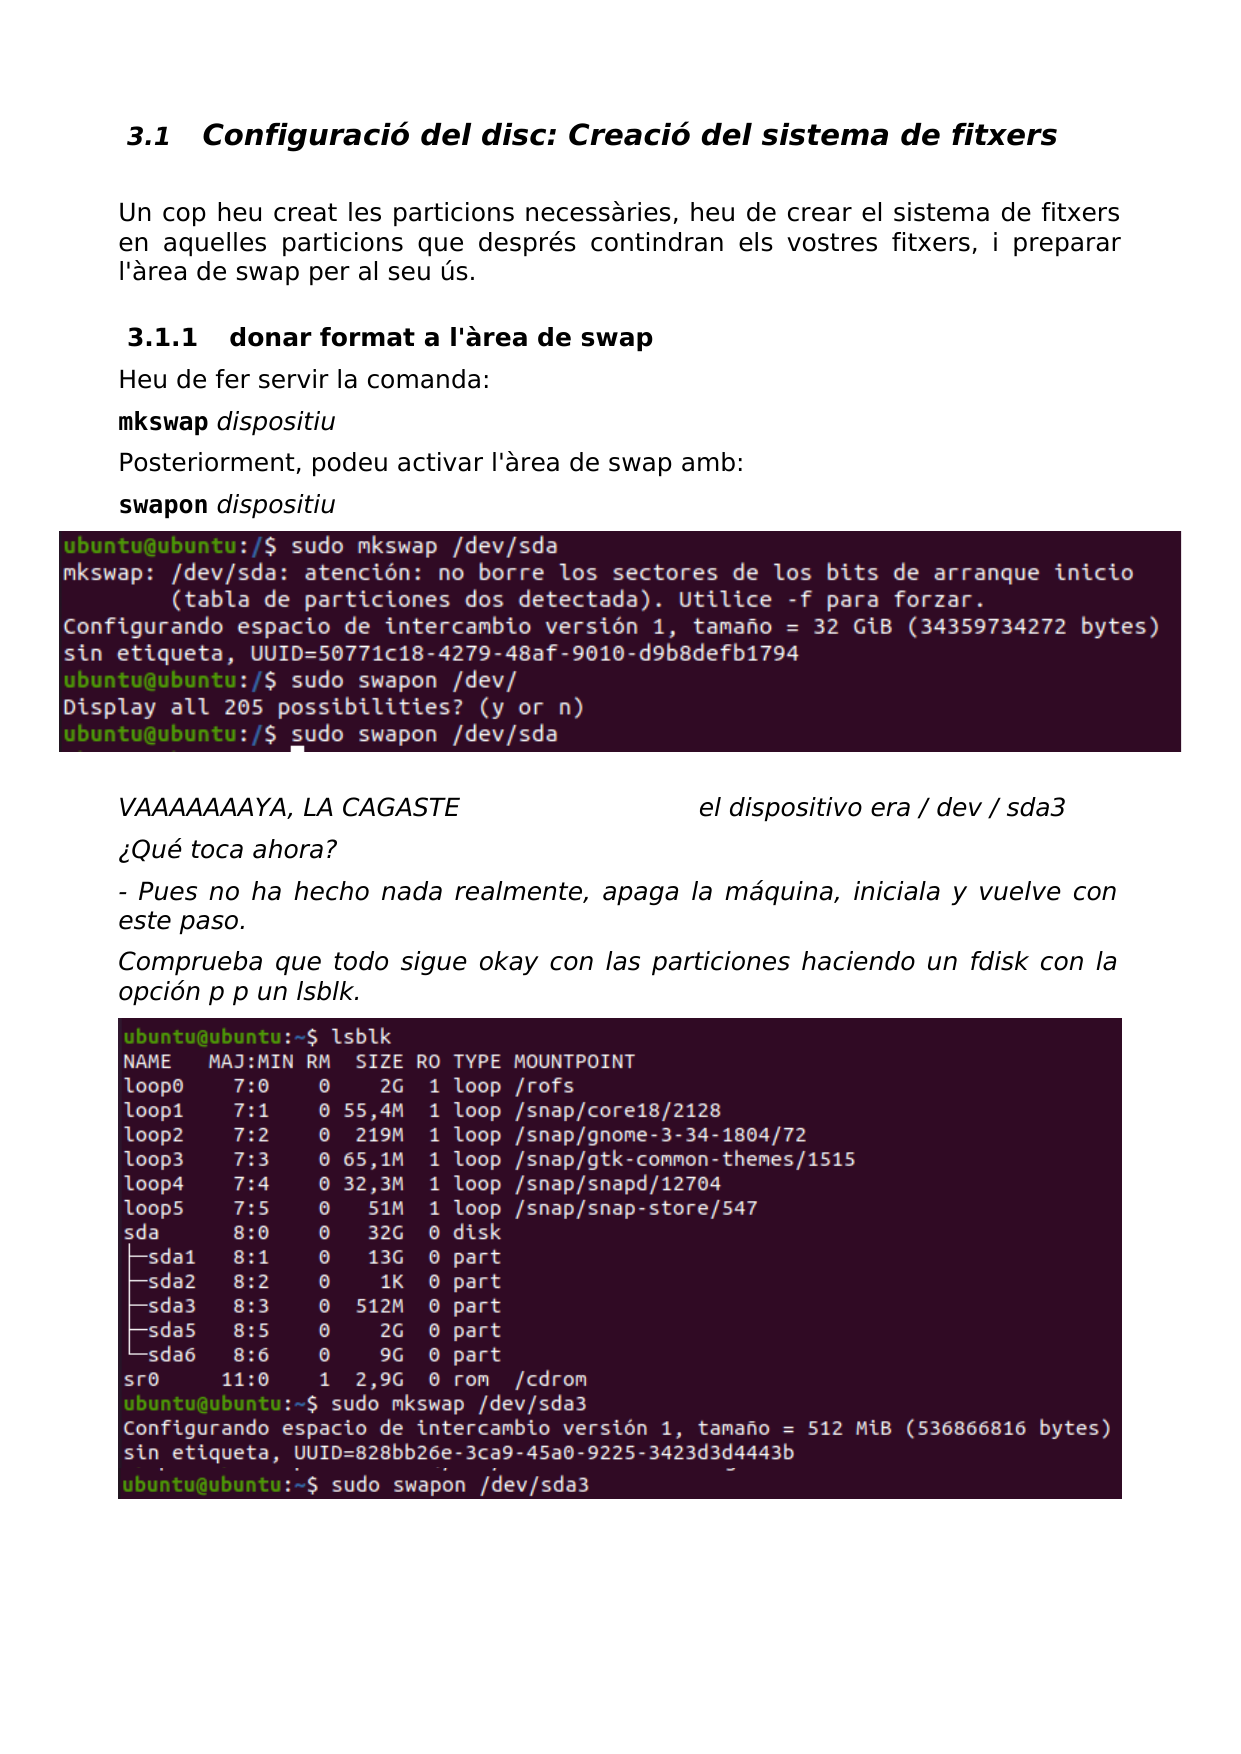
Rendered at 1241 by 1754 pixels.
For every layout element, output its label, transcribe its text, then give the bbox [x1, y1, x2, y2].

subtitle donar format a l'àrea de swap [118, 323, 1122, 353]
text mkswap dispositiu [118, 407, 1122, 436]
text - Pues no ha hecho nada realmente, apaga la máquina, iniciala y vuelve con este paso. [118, 877, 1122, 935]
picture [59, 531, 1182, 752]
text Comprueba que todo sigue okay con las particiones haciendo un fdisk con la opción p p un lsblk. [118, 948, 1122, 1006]
subtitle Configuració del disc: Creació del sistema de fitxers [118, 118, 1122, 186]
text Un cop heu creat les particions necessàries, heu de crear el sistema de fitxers en aquelles particions que després contindran els vostres fitxers, i preparar l'àrea de swap per al seu ús. [118, 198, 1122, 286]
text VAAAAAAAYA, LA CAGASTE el dispositivo era / dev / sda3 [118, 793, 1122, 823]
text Heu de fer servir la comanda: [118, 365, 1122, 394]
text swapon dispositiu [118, 490, 1122, 519]
text Posteriorment, podeu activar l'àrea de swap amb: [118, 448, 1122, 478]
text ¿Qué toca ahora? [118, 835, 1122, 864]
picture [118, 1018, 1122, 1499]
